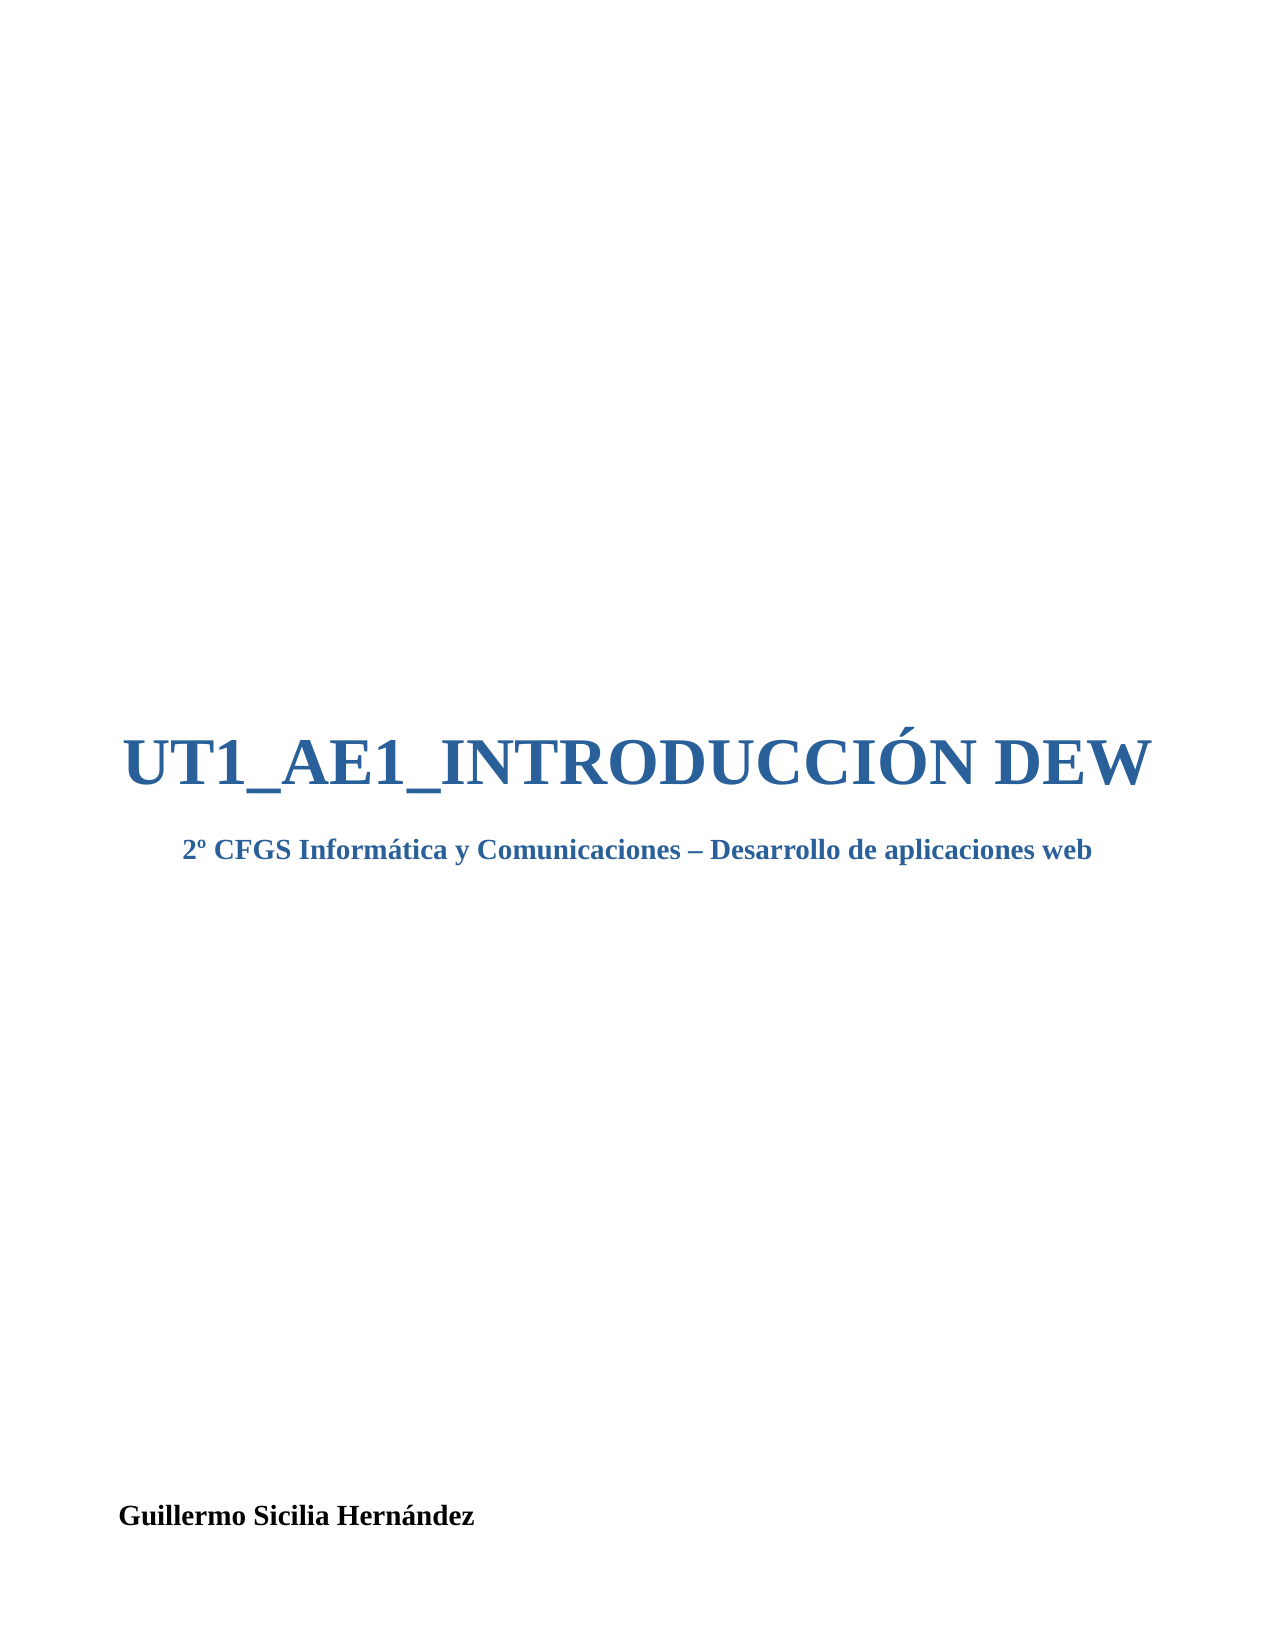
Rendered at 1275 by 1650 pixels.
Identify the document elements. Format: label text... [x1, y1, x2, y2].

text Guillermo Sicilia Hernández [118, 1498, 1157, 1532]
text UT1_AE1_INTRODUCCIÓN DEW [118, 722, 1157, 798]
text 2º CFGS Informática y Comunicaciones – Desarrollo de aplicaciones web [118, 832, 1157, 866]
